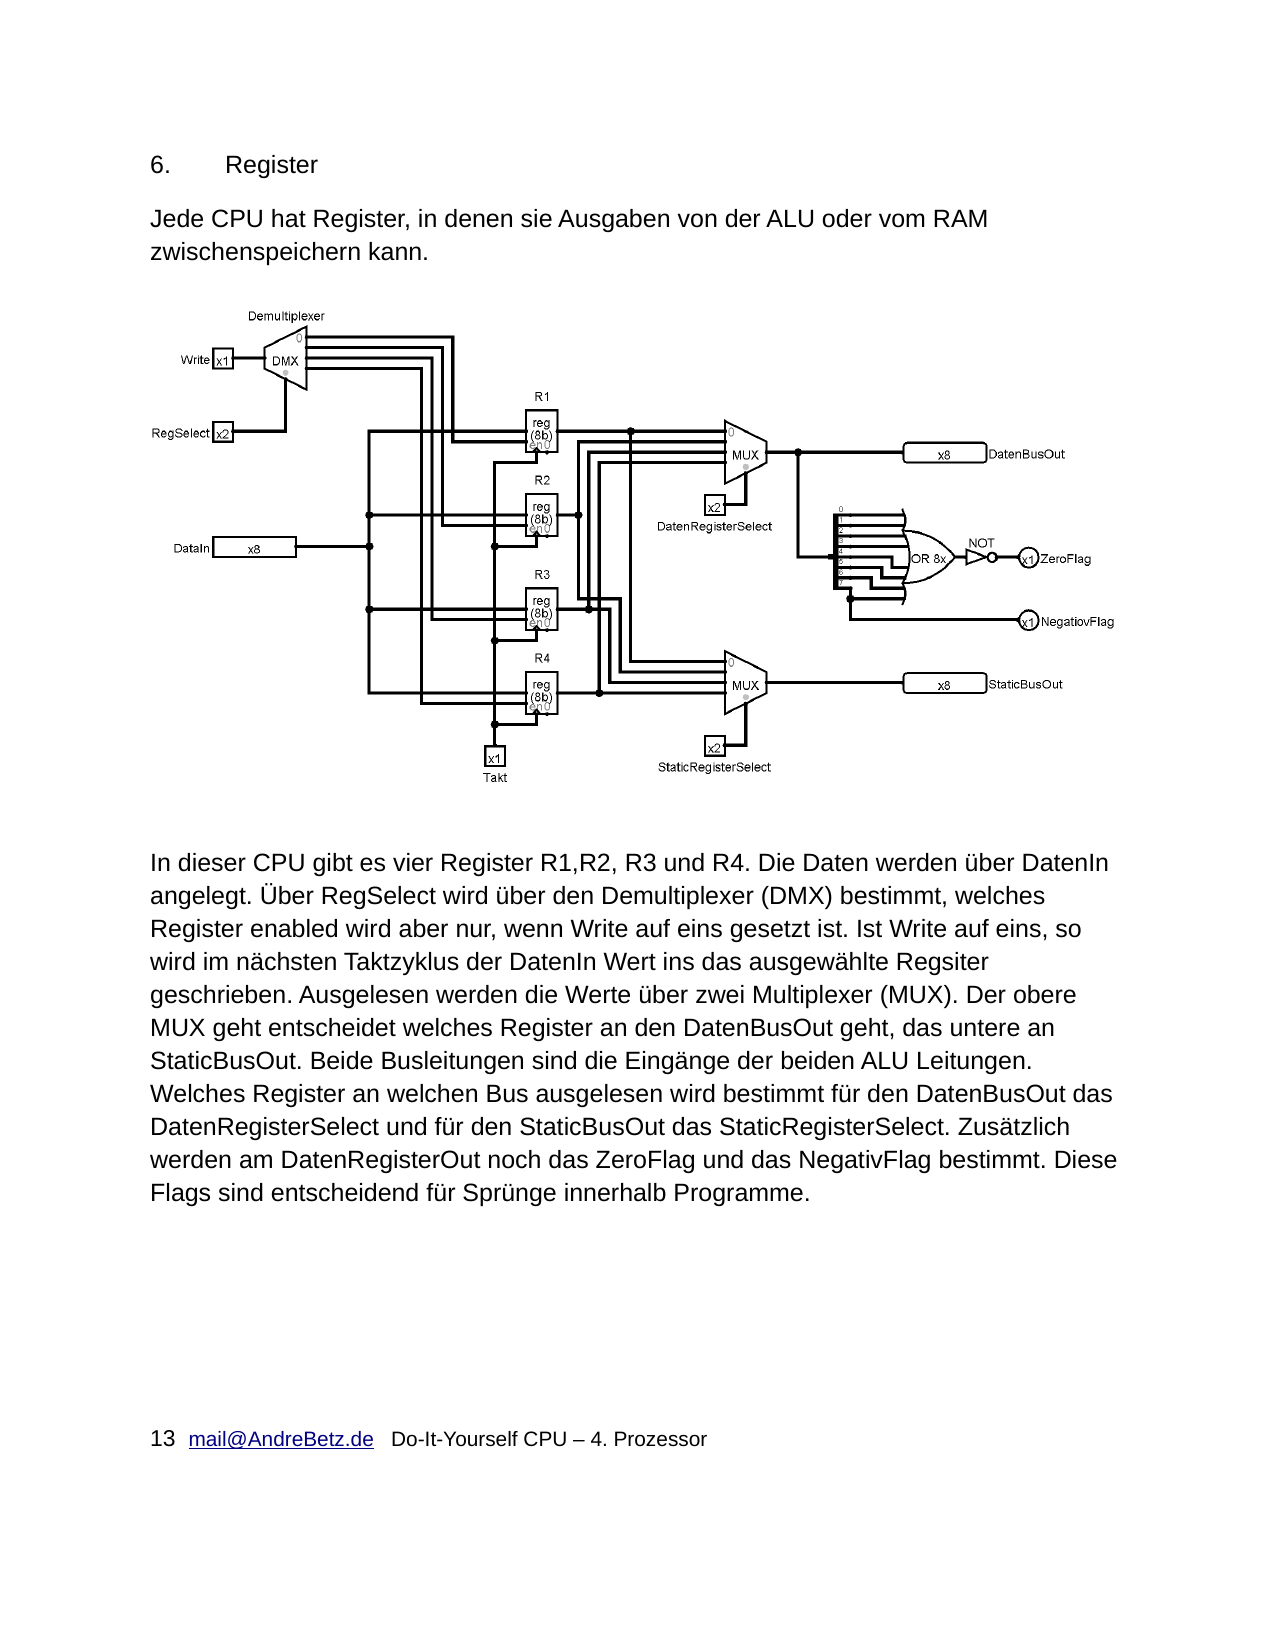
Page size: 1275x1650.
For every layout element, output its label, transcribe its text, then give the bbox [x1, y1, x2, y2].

text In dieser CPU gibt es vier Register R1,R2, R3 und R4. Die Daten werden über DatenIn angelegt. Über RegSelect wird über den Demultiplexer (DMX) bestimmt, welches Register enabled wird aber nur, wenn Write auf eins gesetzt ist. Ist Write auf eins, so wird im nächsten Taktzyklus der DatenIn Wert ins das ausgewählte Regsiter geschrieben. Ausgelesen werden die Werte über zwei Multiplexer (MUX). Der obere MUX geht entscheidet welches Register an den DatenBusOut geht, das untere an StaticBusOut. Beide Busleitungen sind die Eingänge der beiden ALU Leitungen. Welches Register an welchen Bus ausgelesen wird bestimmt für den DatenBusOut das DatenRegisterSelect und für den StaticBusOut das StaticRegisterSelect. Zusätzlich werden am DatenRegisterOut noch das ZeroFlag und das NegativFlag bestimmt. Diese Flags sind entscheidend für Sprünge innerhalb Programme. [150, 848, 1125, 1207]
text Jede CPU hat Register, in denen sie Ausgaben von der ALU oder vom RAM zwischenspeichern kann. [150, 204, 1125, 266]
text 6. Register [150, 150, 1125, 179]
picture [145, 297, 1121, 790]
